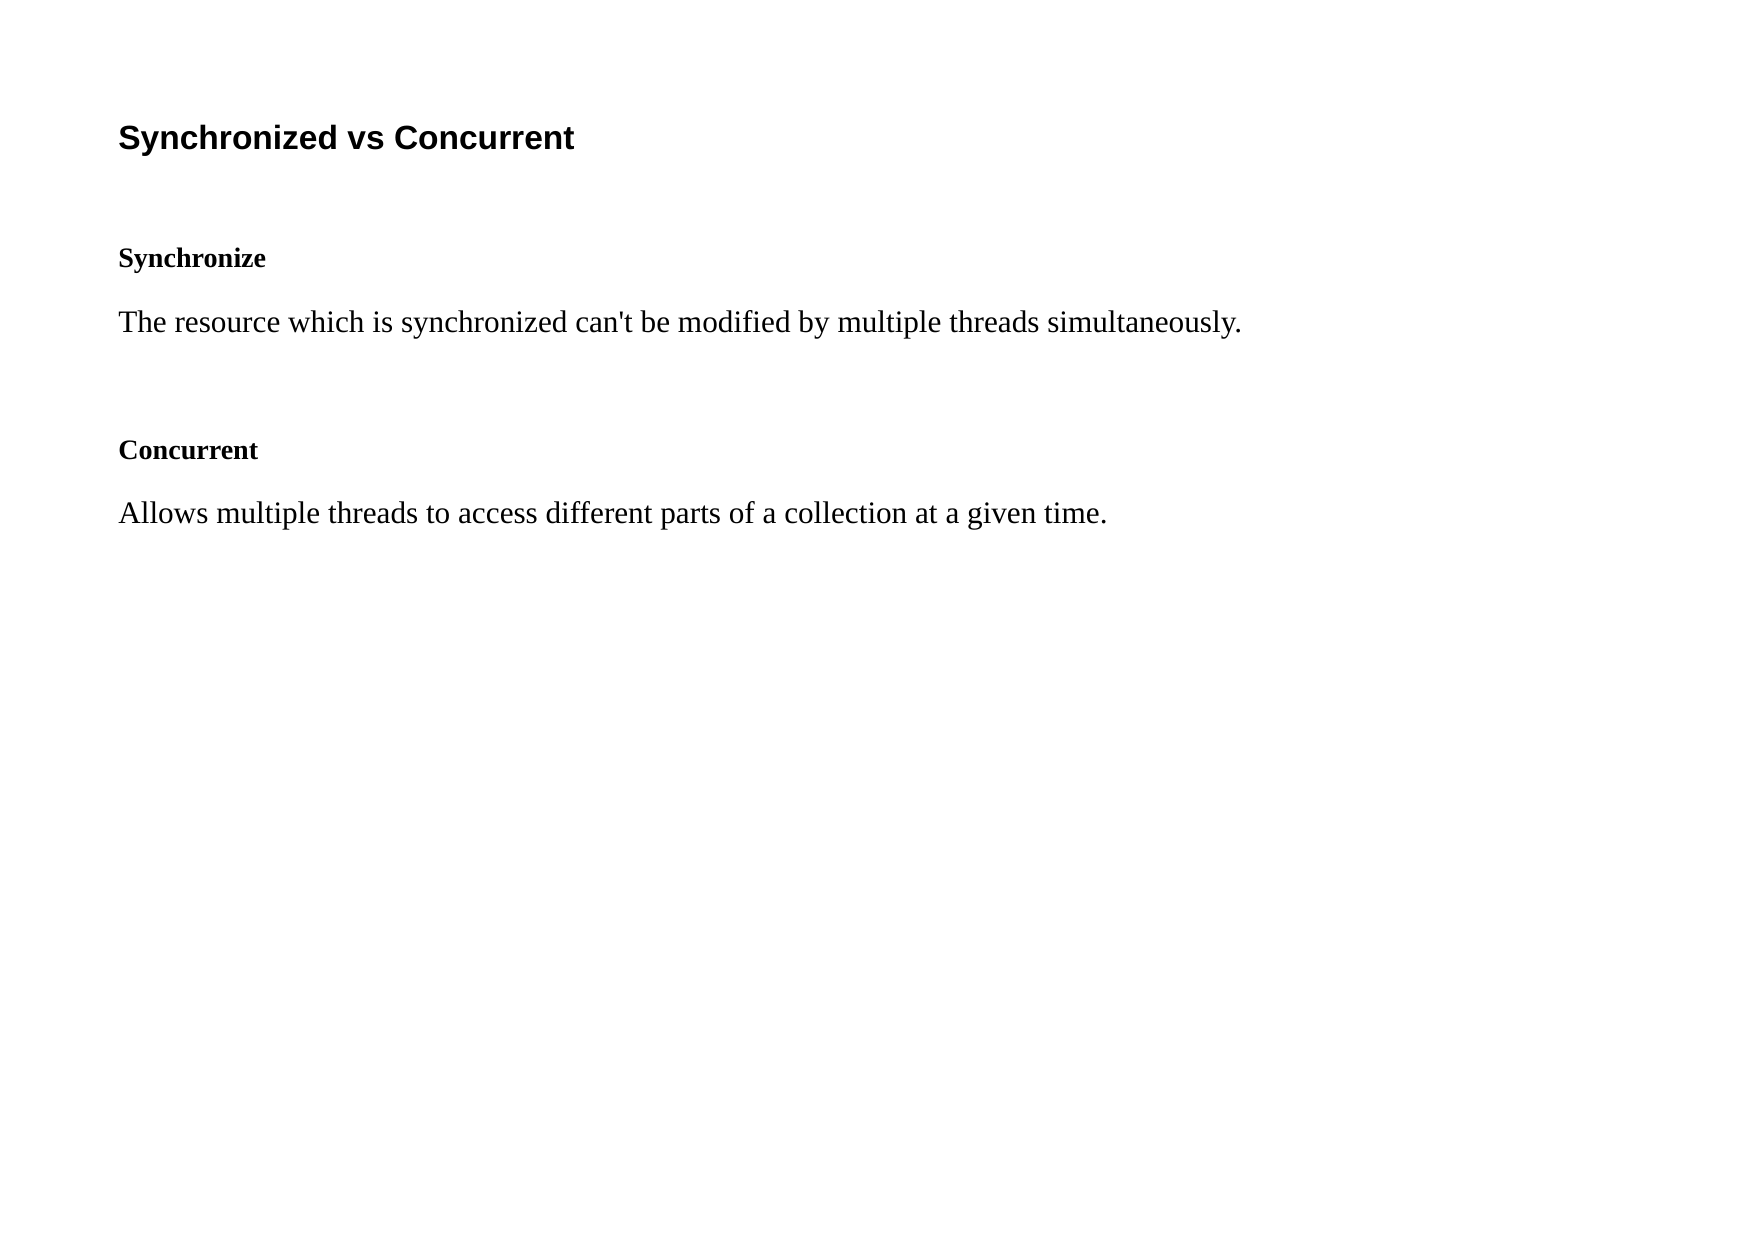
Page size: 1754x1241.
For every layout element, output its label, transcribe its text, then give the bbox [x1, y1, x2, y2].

subtitle Synchronize [118, 242, 1635, 274]
text The resource which is synchronized can't be modified by multiple threads simultaneously. [118, 303, 1635, 339]
text Allows multiple threads to access different parts of a collection at a given time. [118, 495, 1635, 531]
subtitle Synchronized vs Concurrent [118, 118, 1635, 157]
subtitle Concurrent [118, 433, 1635, 466]
